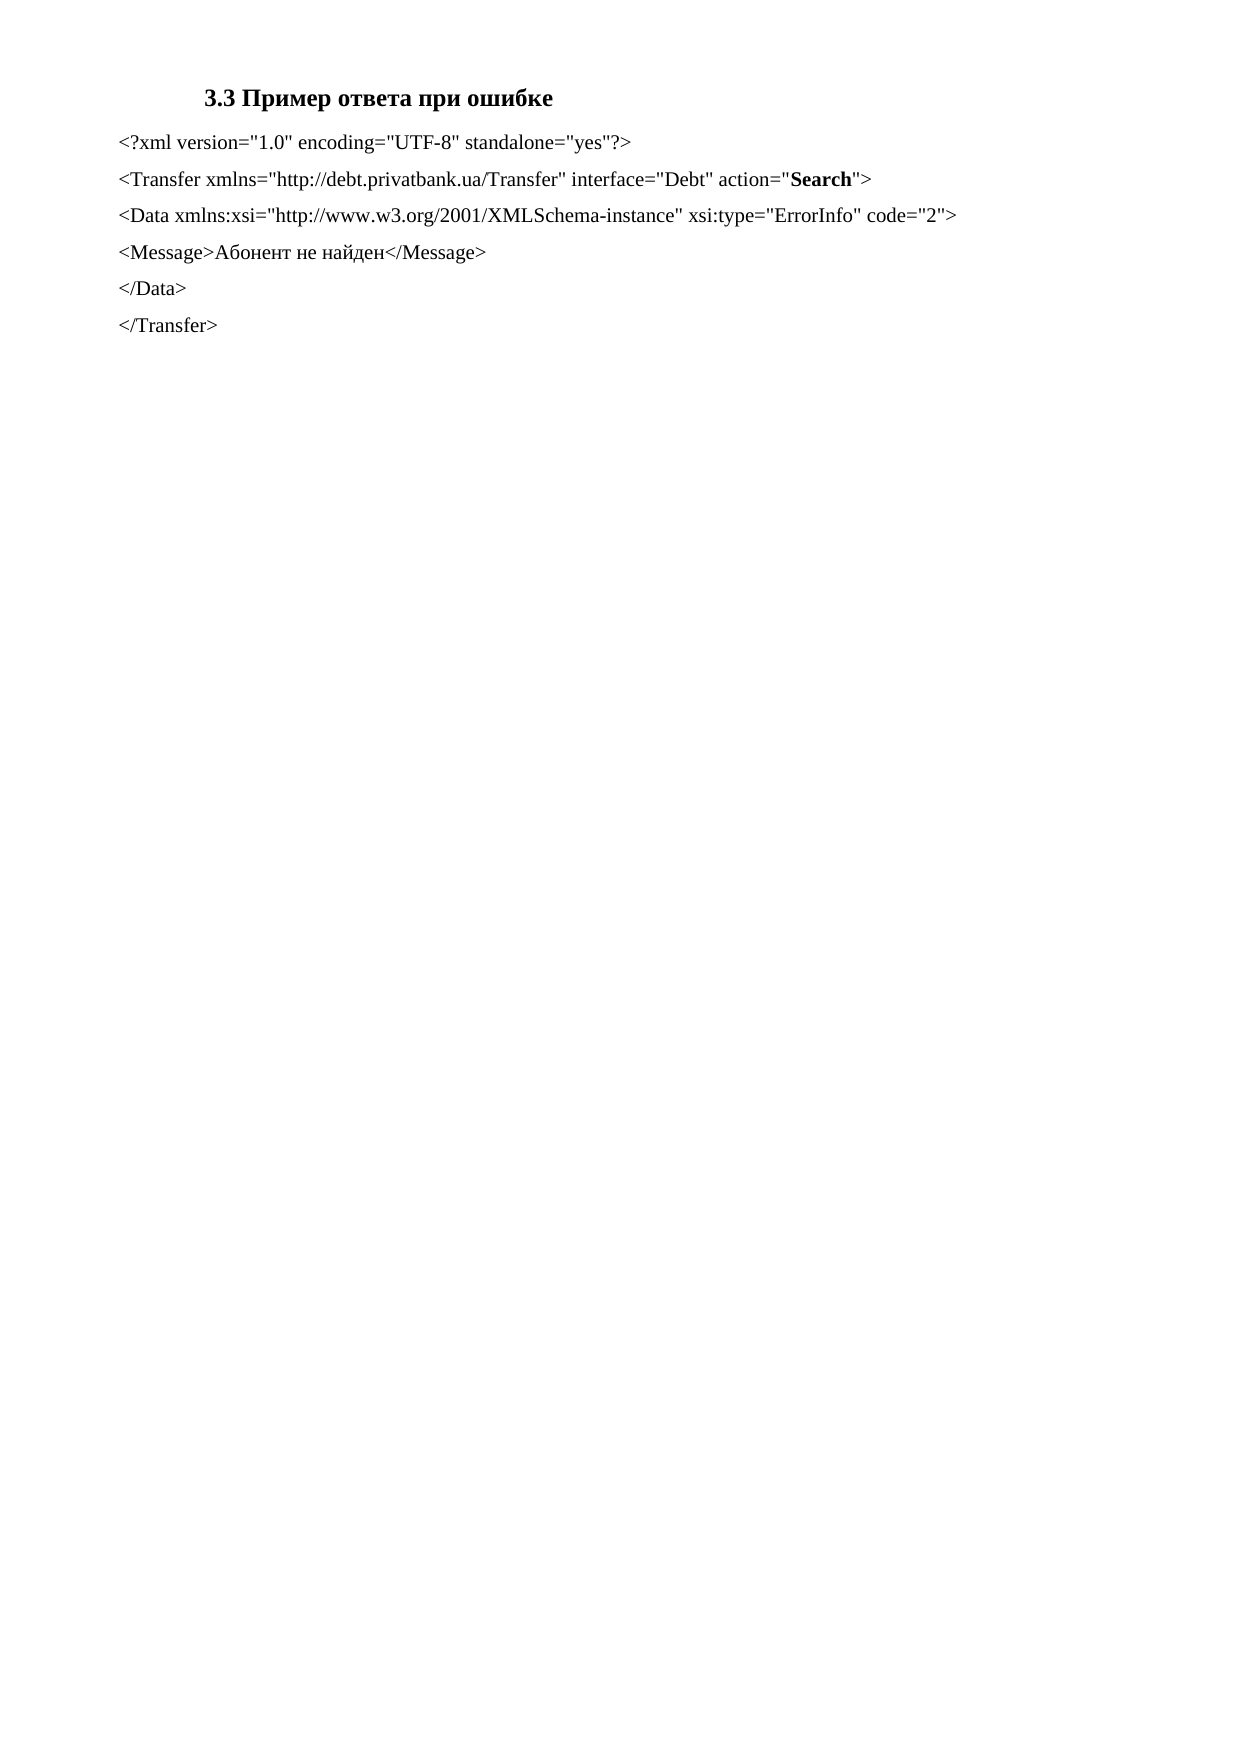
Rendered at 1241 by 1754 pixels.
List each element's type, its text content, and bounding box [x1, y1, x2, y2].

text <Data xmlns:xsi="http://www.w3.org/2001/XMLSchema-instance" xsi:type="ErrorInfo" code="2"> [118, 203, 1165, 227]
text <Message>Абонент не найден</Message> [118, 240, 1165, 264]
text </Transfer> [118, 313, 1165, 337]
text <?xml version="1.0" encoding="UTF-8" standalone="yes"?> [118, 130, 1165, 154]
text <Transfer xmlns="http://debt.privatbank.ua/Transfer" interface="Debt" action="Search"> [118, 167, 1165, 191]
text </Data> [118, 276, 1165, 300]
subtitle 3.3 Пример ответа при ошибке [118, 83, 1165, 112]
